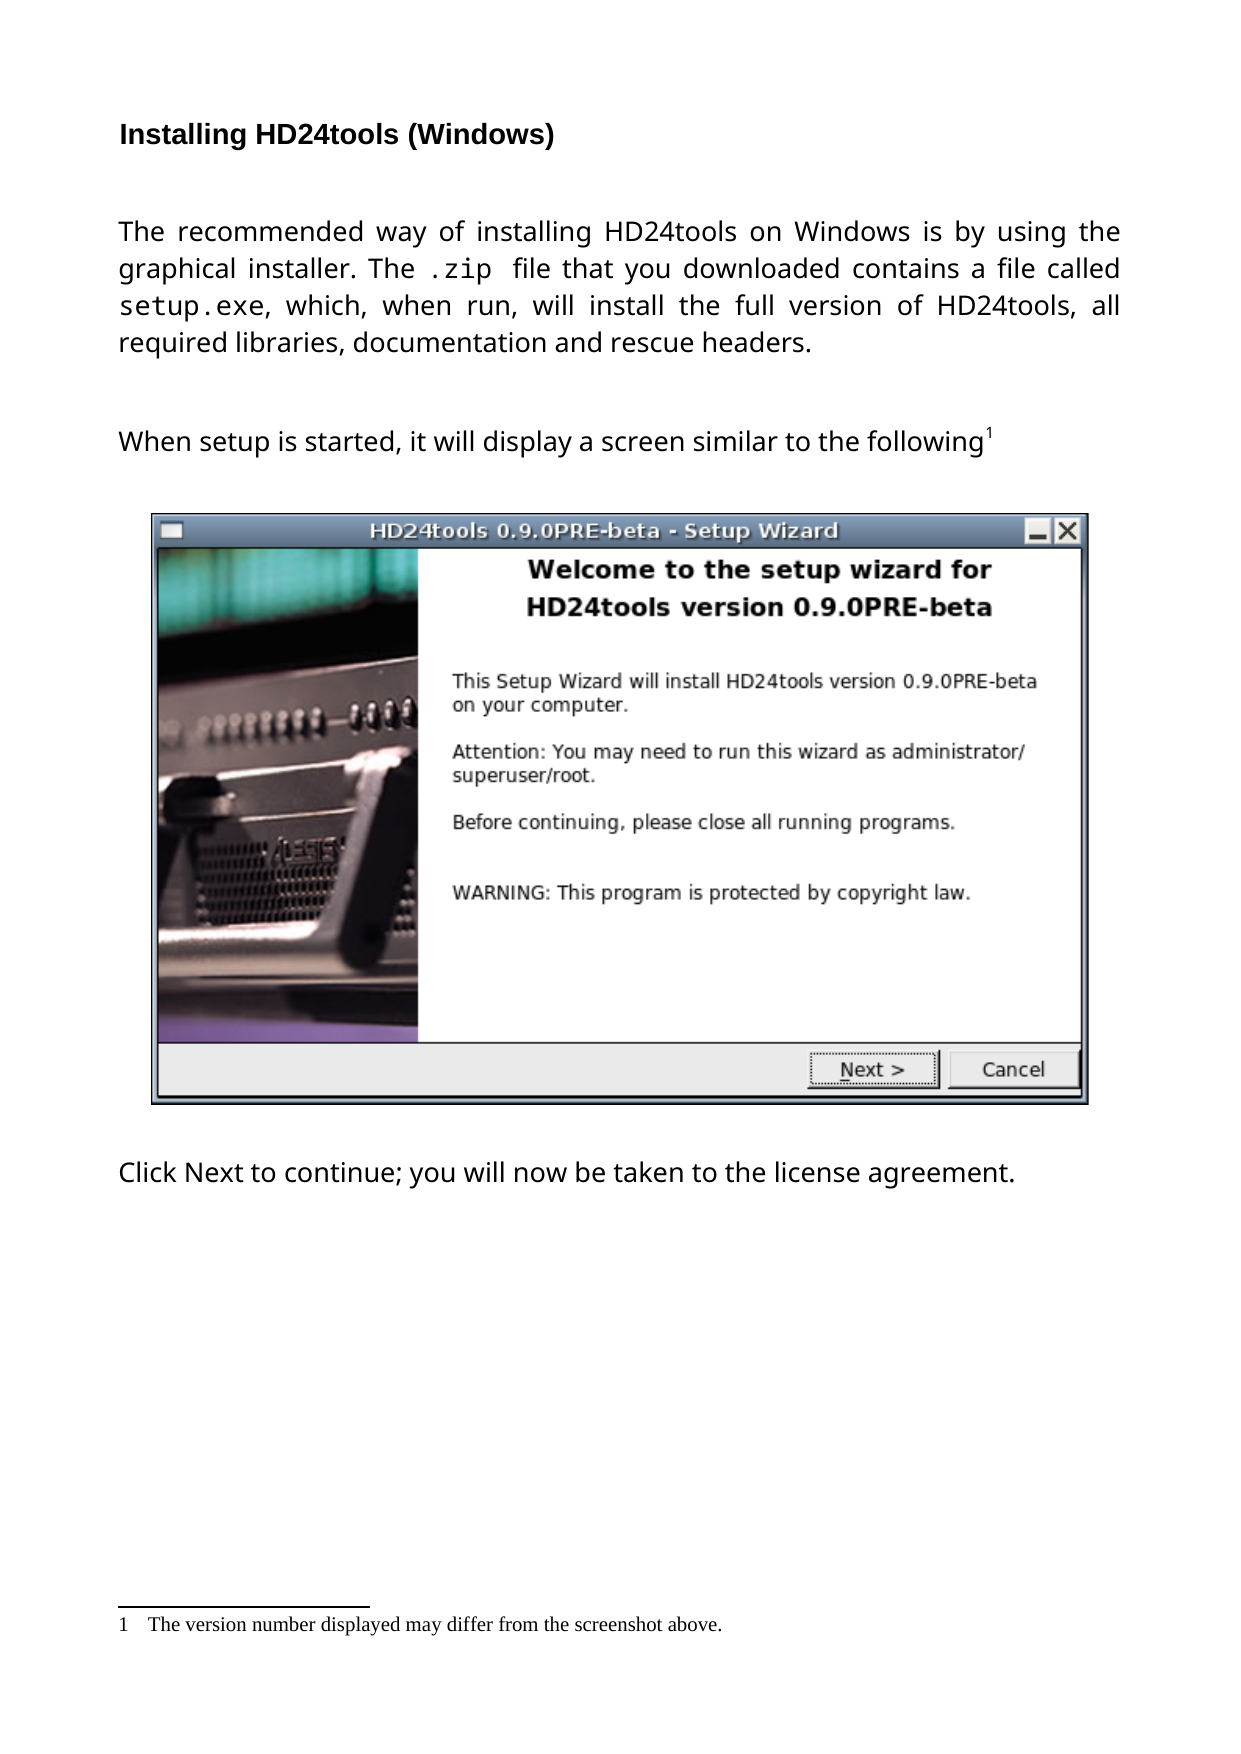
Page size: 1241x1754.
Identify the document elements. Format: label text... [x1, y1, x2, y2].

text The version number displayed may differ from the screenshot above. [118, 1613, 1122, 1636]
text Click Next to continue; you will now be taken to the license agreement. [118, 1154, 1122, 1191]
text The recommended way of installing HD24tools on Windows is by using the graphical installer. The .zip file that you downloaded contains a file called setup.exe, which, when run, will install the full version of HD24tools, all required libraries, documentation and rescue headers. [118, 213, 1122, 360]
picture [151, 513, 1089, 1105]
text When setup is started, it will display a screen similar to the following [118, 422, 1122, 459]
subtitle Installing HD24tools (Windows) [82, 118, 1122, 151]
